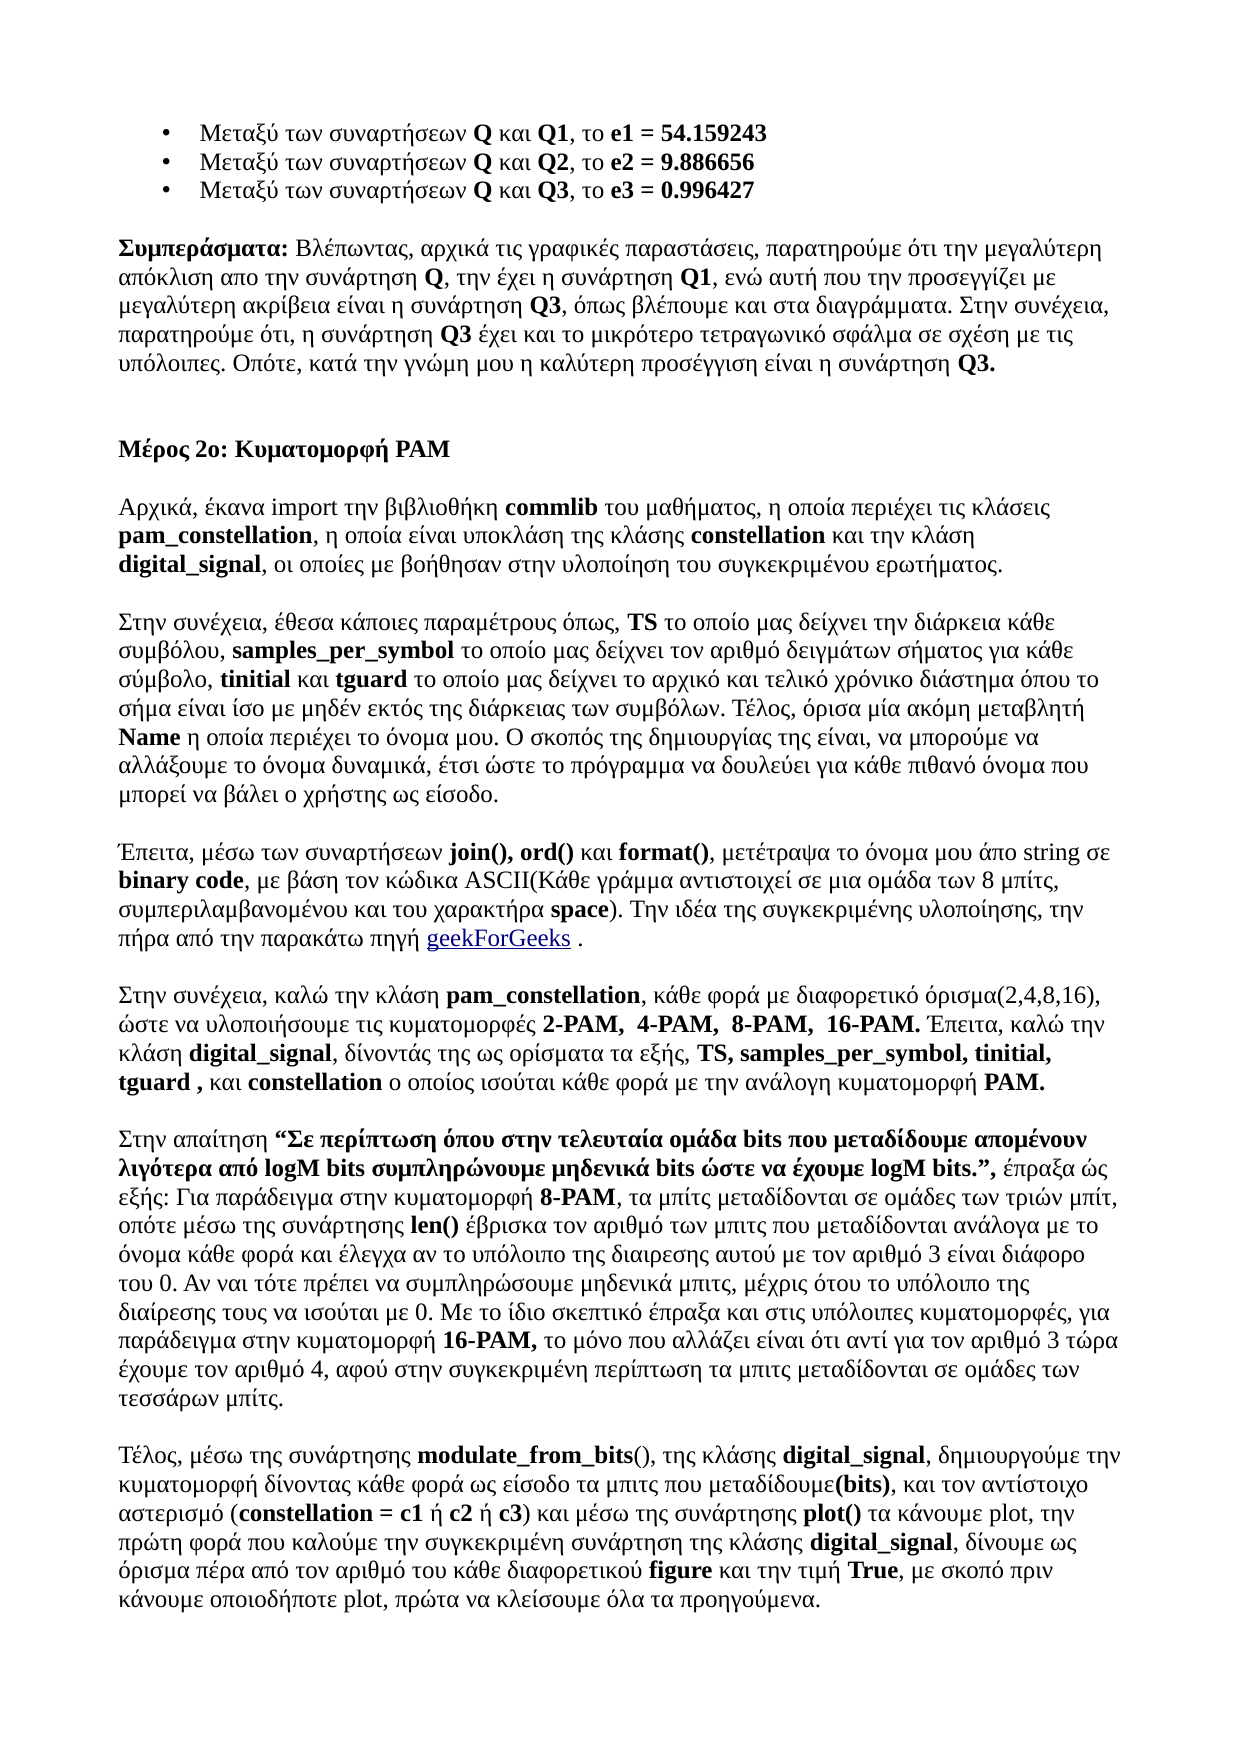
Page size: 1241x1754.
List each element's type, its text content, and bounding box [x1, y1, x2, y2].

text Συμπεράσματα: Βλέπωντας, αρχικά τις γραφικές παραστάσεις, παρατηρούμε ότι την μεγαλύτερη απόκλιση απο την συνάρτηση Q, την έχει η συνάρτηση Q1, ενώ αυτή που την προσεγγίζει με μεγαλύτερη ακρίβεια είναι η συνάρτηση Q3, όπως βλέπουμε και στα διαγράμματα. Στην συνέχεια, παρατηρούμε ότι, η συνάρτηση Q3 έχει και το μικρότερο τετραγωνικό σφάλμα σε σχέση με τις υπόλοιπες. Οπότε, κατά την γνώμη μου η καλύτερη προσέγγιση είναι η συνάρτηση Q3. [118, 233, 1122, 377]
text Στην συνέχεια, καλώ την κλάση pam_constellation, κάθε φορά με διαφορετικό όρισμα(2,4,8,16), ώστε να υλοποιήσουμε τις κυματομορφές 2-PAM, 4-PAM, 8-PAM, 16-PAM. Έπειτα, καλώ την κλάση digital_signal, δίνοντάς της ως ορίσματα τα εξής, TS, samples_per_symbol, tinitial, tguard , και constellation ο οποίος ισούται κάθε φορά με την ανάλογη κυματομορφή PAM. [118, 981, 1122, 1096]
text Στην απαίτηση “Σε περίπτωση όπου στην τελευταία ομάδα bits που μεταδίδουμε απομένουν λιγότερα από logM bits συμπληρώνουμε μηδενικά bits ώστε να έχουμε logM bits.”, έπραξα ώς εξής: Για παράδειγμα στην κυματομορφή 8-PAM, τα μπίτς μεταδίδονται σε ομάδες των τριών μπίτ, οπότε μέσω της συνάρτησης len() έβρισκα τον αριθμό των μπιτς που μεταδίδονται ανάλογα με το όνομα κάθε φορά και έλεγχα αν το υπόλοιπο της διαιρεσης αυτού με τον αριθμό 3 είναι διάφορο του 0. Αν ναι τότε πρέπει να συμπληρώσουμε μηδενικά μπιτς, μέχρις ότου το υπόλοιπο της διαίρεσης τους να ισούται με 0. Με το ίδιο σκεπτικό έπραξα και στις υπόλοιπες κυματομορφές, για παράδειγμα στην κυματομορφή 16-PAM, το μόνο που αλλάζει είναι ότι αντί για τον αριθμό 3 τώρα έχουμε τον αριθμό 4, αφού στην συγκεκριμένη περίπτωση τα μπιτς μεταδίδονται σε ομάδες των τεσσάρων μπίτς. [118, 1124, 1122, 1412]
list Μεταξύ των συναρτήσεων Q και Q1, το e1 = 54.159243 [162, 118, 1122, 147]
list Μεταξύ των συναρτήσεων Q και Q3, το e3 = 0.996427 [162, 176, 1122, 204]
text Έπειτα, μέσω των συναρτήσεων join(), ord() και format(), μετέτραψα το όνομα μου άπο string σε binary code, με βάση τον κώδικα ASCII(Κάθε γράμμα αντιστοιχεί σε μια ομάδα των 8 μπίτς, συμπεριλαμβανομένου και του χαρακτήρα space). Την ιδέα της συγκεκριμένης υλοποίησης, την πήρα από την παρακάτω πηγή geekForGeeks . [118, 837, 1122, 952]
text Τέλος, μέσω της συνάρτησης modulate_from_bits(), της κλάσης digital_signal, δημιουργούμε την κυματομορφή δίνοντας κάθε φορά ως είσοδο τα μπιτς που μεταδίδουμε(bits), και τον αντίστοιχο αστερισμό (constellation = c1 ή c2 ή c3) και μέσω της συνάρτησης plot() τα κάνουμε plot, την πρώτη φορά που καλούμε την συγκεκριμένη συνάρτηση της κλάσης digital_signal, δίνουμε ως όρισμα πέρα από τον αριθμό του κάθε διαφορετικού figure και την τιμή True, με σκοπό πριν κάνουμε οποιοδήποτε plot, πρώτα να κλείσουμε όλα τα προηγούμενα. [118, 1441, 1122, 1613]
list Μεταξύ των συναρτήσεων Q και Q2, το e2 = 9.886656 [162, 147, 1122, 176]
text Αρχικά, έκανα import την βιβλιοθήκη commlib του μαθήματος, η οποία περιέχει τις κλάσεις pam_constellation, η οποία είναι υποκλάση της κλάσης constellation και την κλάση digital_signal, οι οποίες με βοήθησαν στην υλοποίηση του συγκεκριμένου ερωτήματος. [118, 492, 1122, 578]
text Μέρος 2ο: Κυματομορφή PAM [118, 434, 1122, 463]
text Στην συνέχεια, έθεσα κάποιες παραμέτρους όπως, TS το οποίο μας δείχνει την διάρκεια κάθε συμβόλου, samples_per_symbol το οποίο μας δείχνει τον αριθμό δειγμάτων σήματος για κάθε σύμβολο, tinitial και tguard το οποίο μας δείχνει το αρχικό και τελικό χρόνικο διάστημα όπου το σήμα είναι ίσο με μηδέν εκτός της διάρκειας των συμβόλων. Τέλος, όρισα μία ακόμη μεταβλητή Name η οποία περιέχει το όνομα μου. Ο σκοπός της δημιουργίας της είναι, να μπορούμε να αλλάξουμε το όνομα δυναμικά, έτσι ώστε το πρόγραμμα να δουλεύει για κάθε πιθανό όνομα που μπορεί να βάλει ο χρήστης ως είσοδο. [118, 607, 1122, 808]
